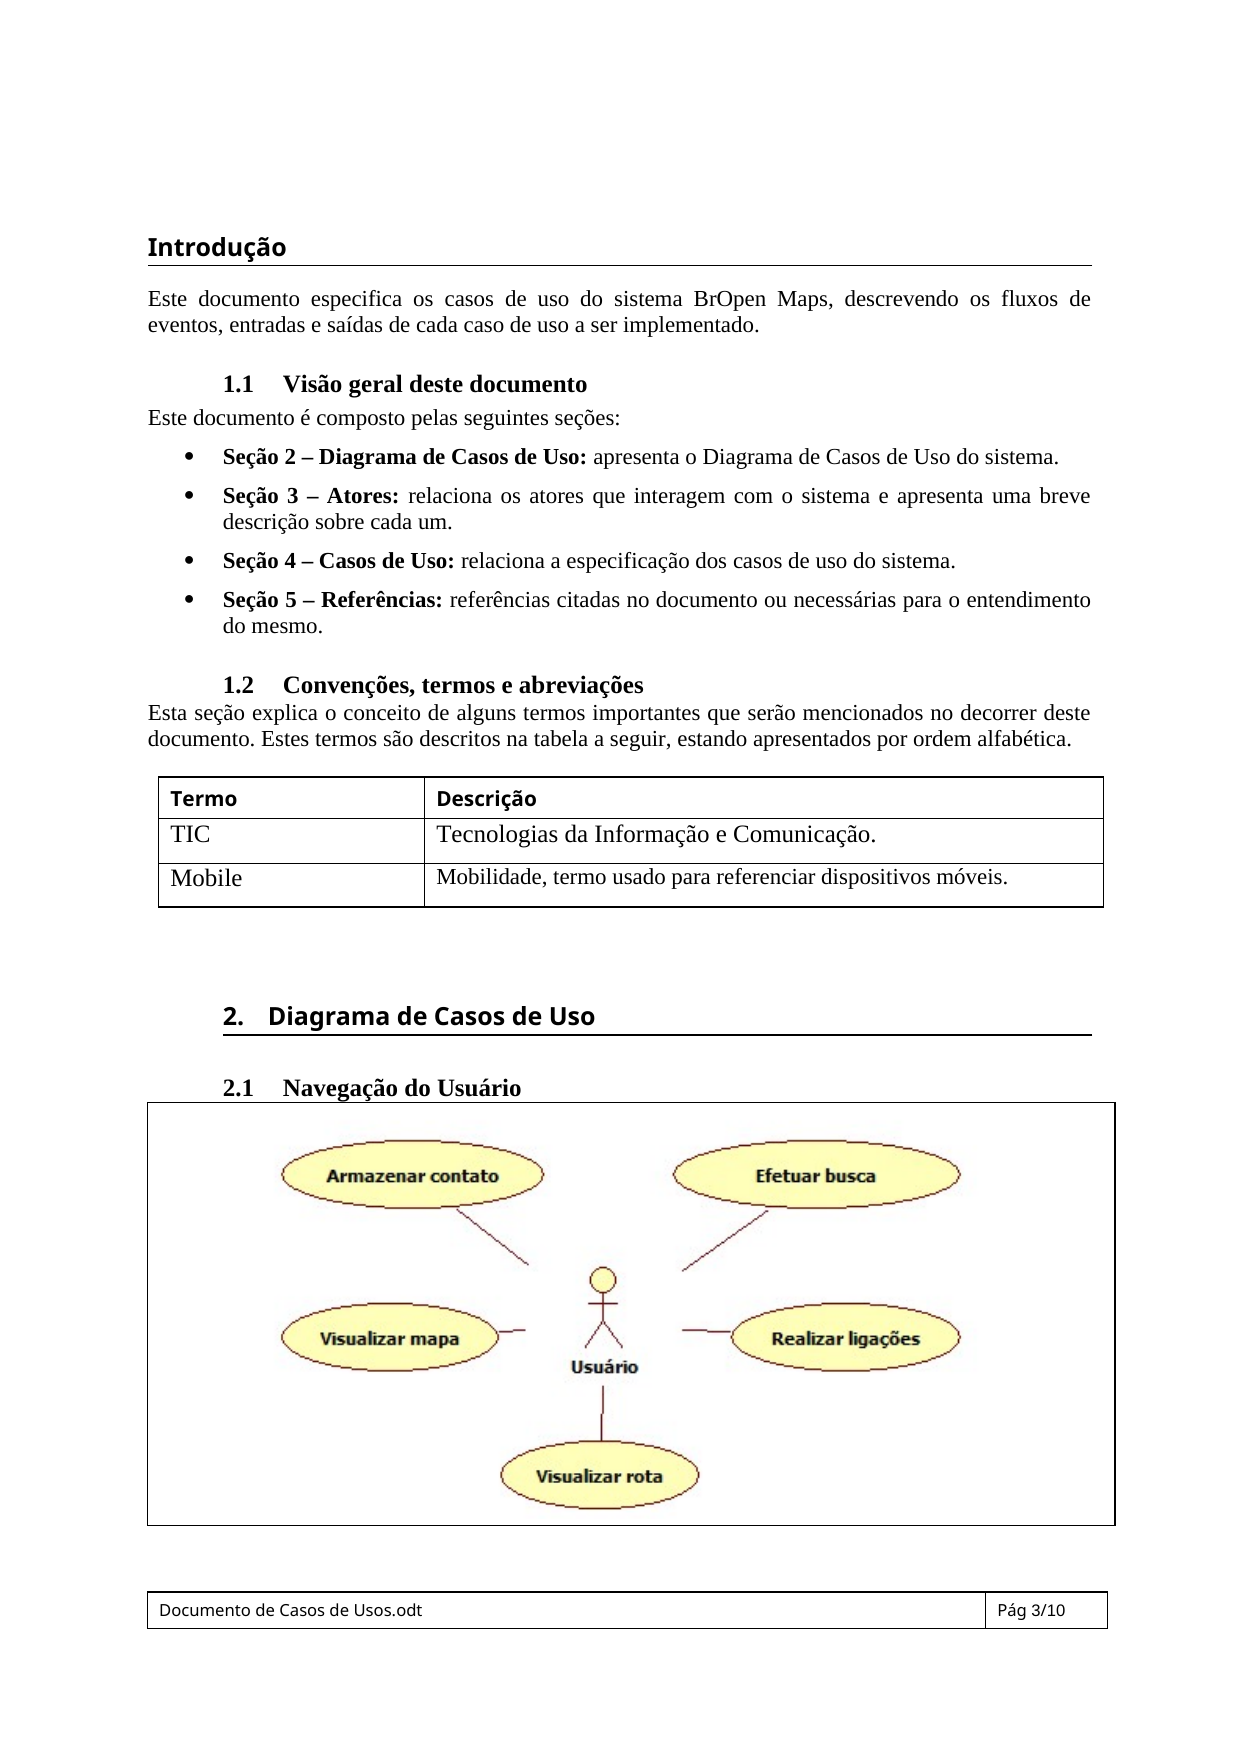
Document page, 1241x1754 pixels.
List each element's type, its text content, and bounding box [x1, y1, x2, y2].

table_cell Mobilidade, termo usado para referenciar dispositivos móveis. [425, 864, 1103, 906]
list Seção 5 – Referências: referências citadas no documento ou necessárias para o entendimento do mesmo. [185, 586, 1092, 639]
text Esta seção explica o conceito de alguns termos importantes que serão mencionados no decorrer deste documento. Estes termos são descritos na tabela a seguir, estando apresentados por ordem alfabética. [148, 699, 1092, 751]
table_header Termo [159, 778, 424, 818]
text Este documento especifica os casos de uso do sistema BrOpen Maps, descrevendo os fluxos de eventos, entradas e saídas de cada caso de uso a ser implementado. [148, 285, 1092, 338]
table_cell TIC [159, 819, 424, 862]
table_cell Tecnologias da Informação e Comunicação. [425, 819, 1103, 862]
text Este documento é composto pelas seguintes seções: [148, 404, 1092, 431]
table_cell Mobile [159, 864, 424, 906]
list Seção 4 – Casos de Uso: relaciona a especificação dos casos de uso do sistema. [185, 547, 1092, 573]
list Seção 2 – Diagrama de Casos de Uso: apresenta o Diagrama de Casos de Uso do sistema. [185, 443, 1092, 469]
subtitle Visão geral deste documento [223, 369, 1092, 398]
list Seção 3 – Atores: relaciona os atores que interagem com o sistema e apresenta uma breve descrição sobre cada um. [185, 482, 1092, 534]
table_header Descrição [425, 778, 1103, 818]
subtitle Convenções, termos e abreviações [223, 670, 1092, 699]
subtitle Navegação do Usuário [223, 1073, 1092, 1102]
subtitle Diagrama de Casos de Uso [223, 998, 1092, 1034]
subtitle Introdução [148, 229, 1092, 265]
table_header [148, 1103, 1114, 1524]
